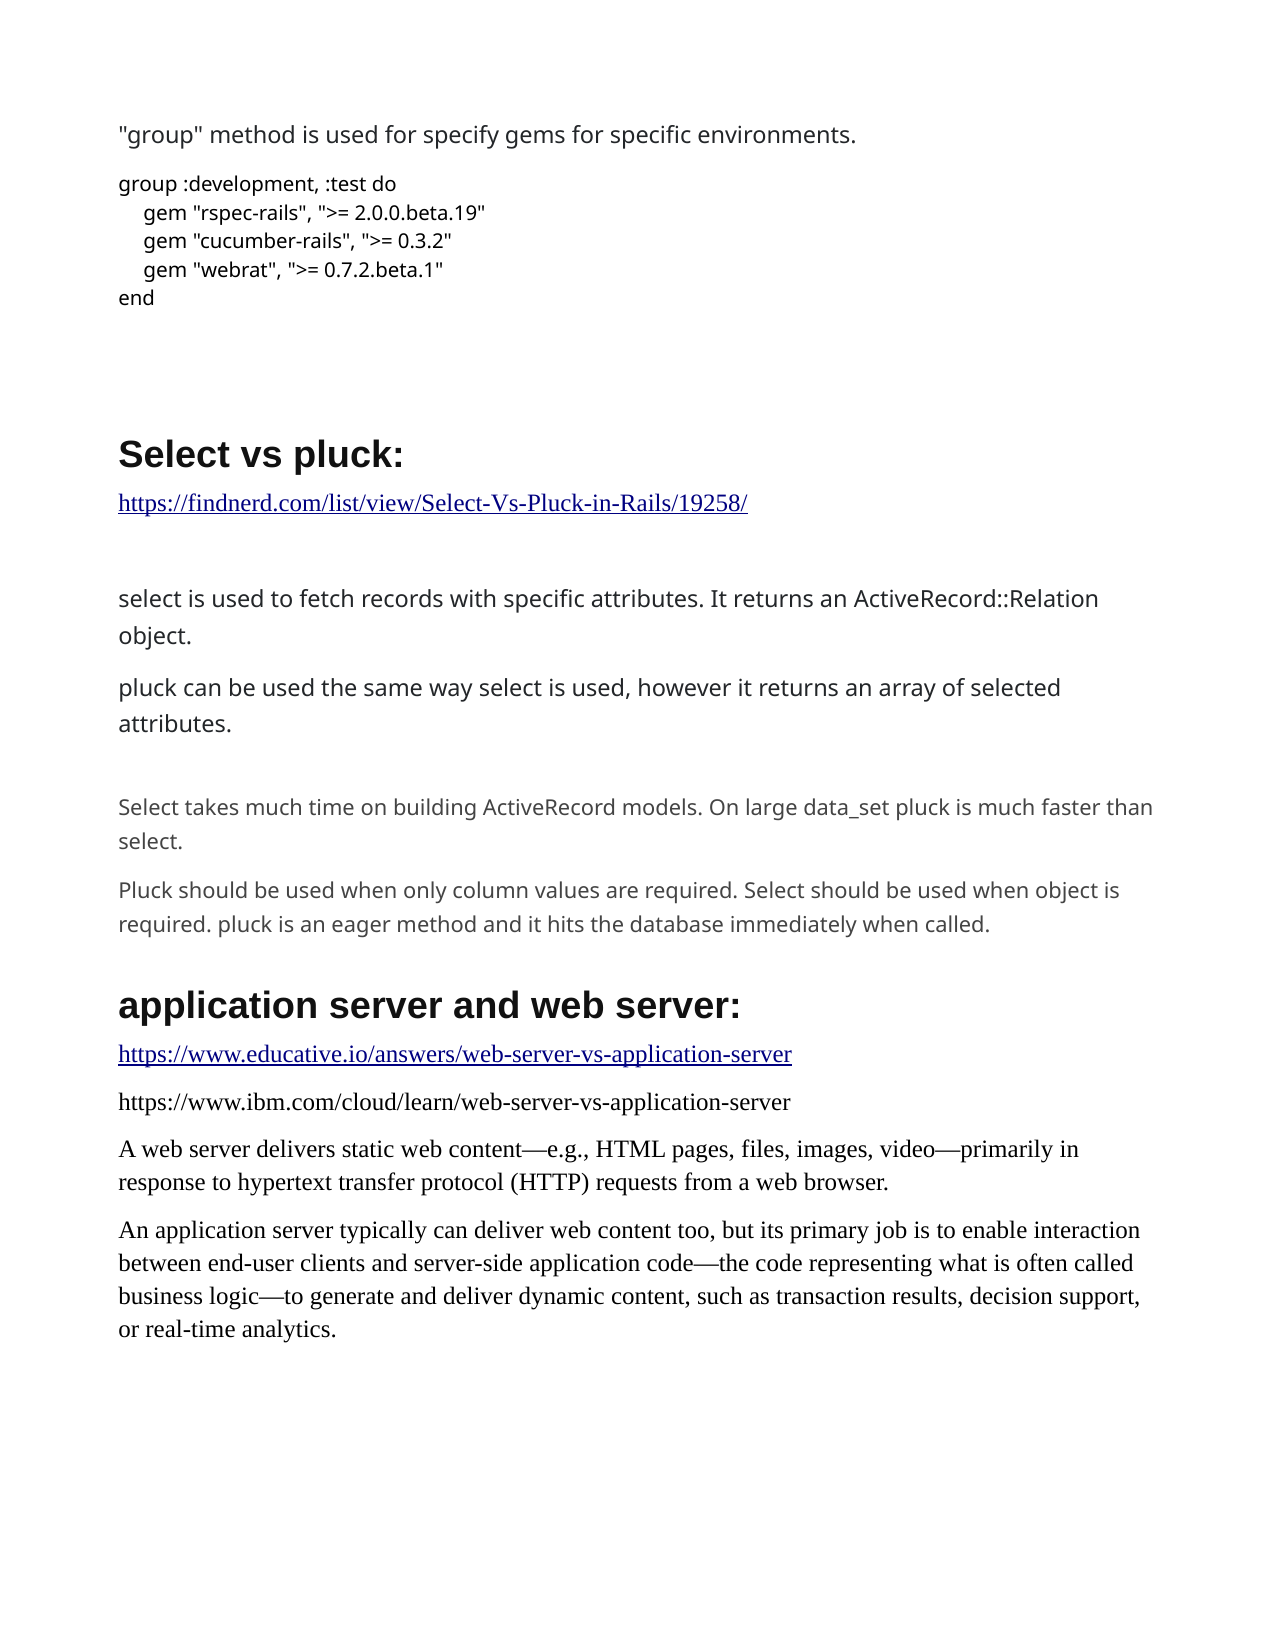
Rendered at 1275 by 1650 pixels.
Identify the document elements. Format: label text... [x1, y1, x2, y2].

text gem "cucumber-rails", ">= 0.3.2" [118, 226, 1157, 255]
text An application server typically can deliver web content too, but its primary job is to enable interaction between end-user clients and server-side application code—the code representing what is often called business logic—to generate and deliver dynamic content, such as transaction results, decision support, or real-time analytics. [118, 1215, 1157, 1343]
text https://www.ibm.com/cloud/learn/web-server-vs-application-server [118, 1087, 1157, 1115]
text Select takes much time on building ActiveRecord models. On large data_set pluck is much faster than select. [118, 792, 1157, 856]
text gem "rspec-rails", ">= 2.0.0.beta.19" [118, 198, 1157, 226]
text select is used to fetch records with specific attributes. It returns an ActiveRecord::Relation object. [118, 583, 1157, 652]
text A web server delivers static web content—e.g., HTML pages, files, images, video—primarily in response to hypertext transfer protocol (HTTP) requests from a web browser. [118, 1134, 1157, 1196]
subtitle application server and web server: [118, 983, 1157, 1027]
text Pluck should be used when only column values are required. Select should be used when object is required. pluck is an eager method and it hits the database immediately when called. [118, 875, 1157, 939]
text "group" method is used for specify gems for specific environments. [118, 118, 1157, 150]
text group :development, :test do [118, 169, 1157, 198]
text https://www.educative.io/answers/web-server-vs-application-server [118, 1039, 1157, 1068]
subtitle Select vs pluck: [118, 431, 1157, 475]
text gem "webrat", ">= 0.7.2.beta.1" [118, 255, 1157, 283]
text end [118, 283, 1157, 311]
text https://findnerd.com/list/view/Select-Vs-Pluck-in-Rails/19258/ [118, 488, 1157, 516]
text pluck can be used the same way select is used, however it returns an array of selected attributes. [118, 671, 1157, 740]
